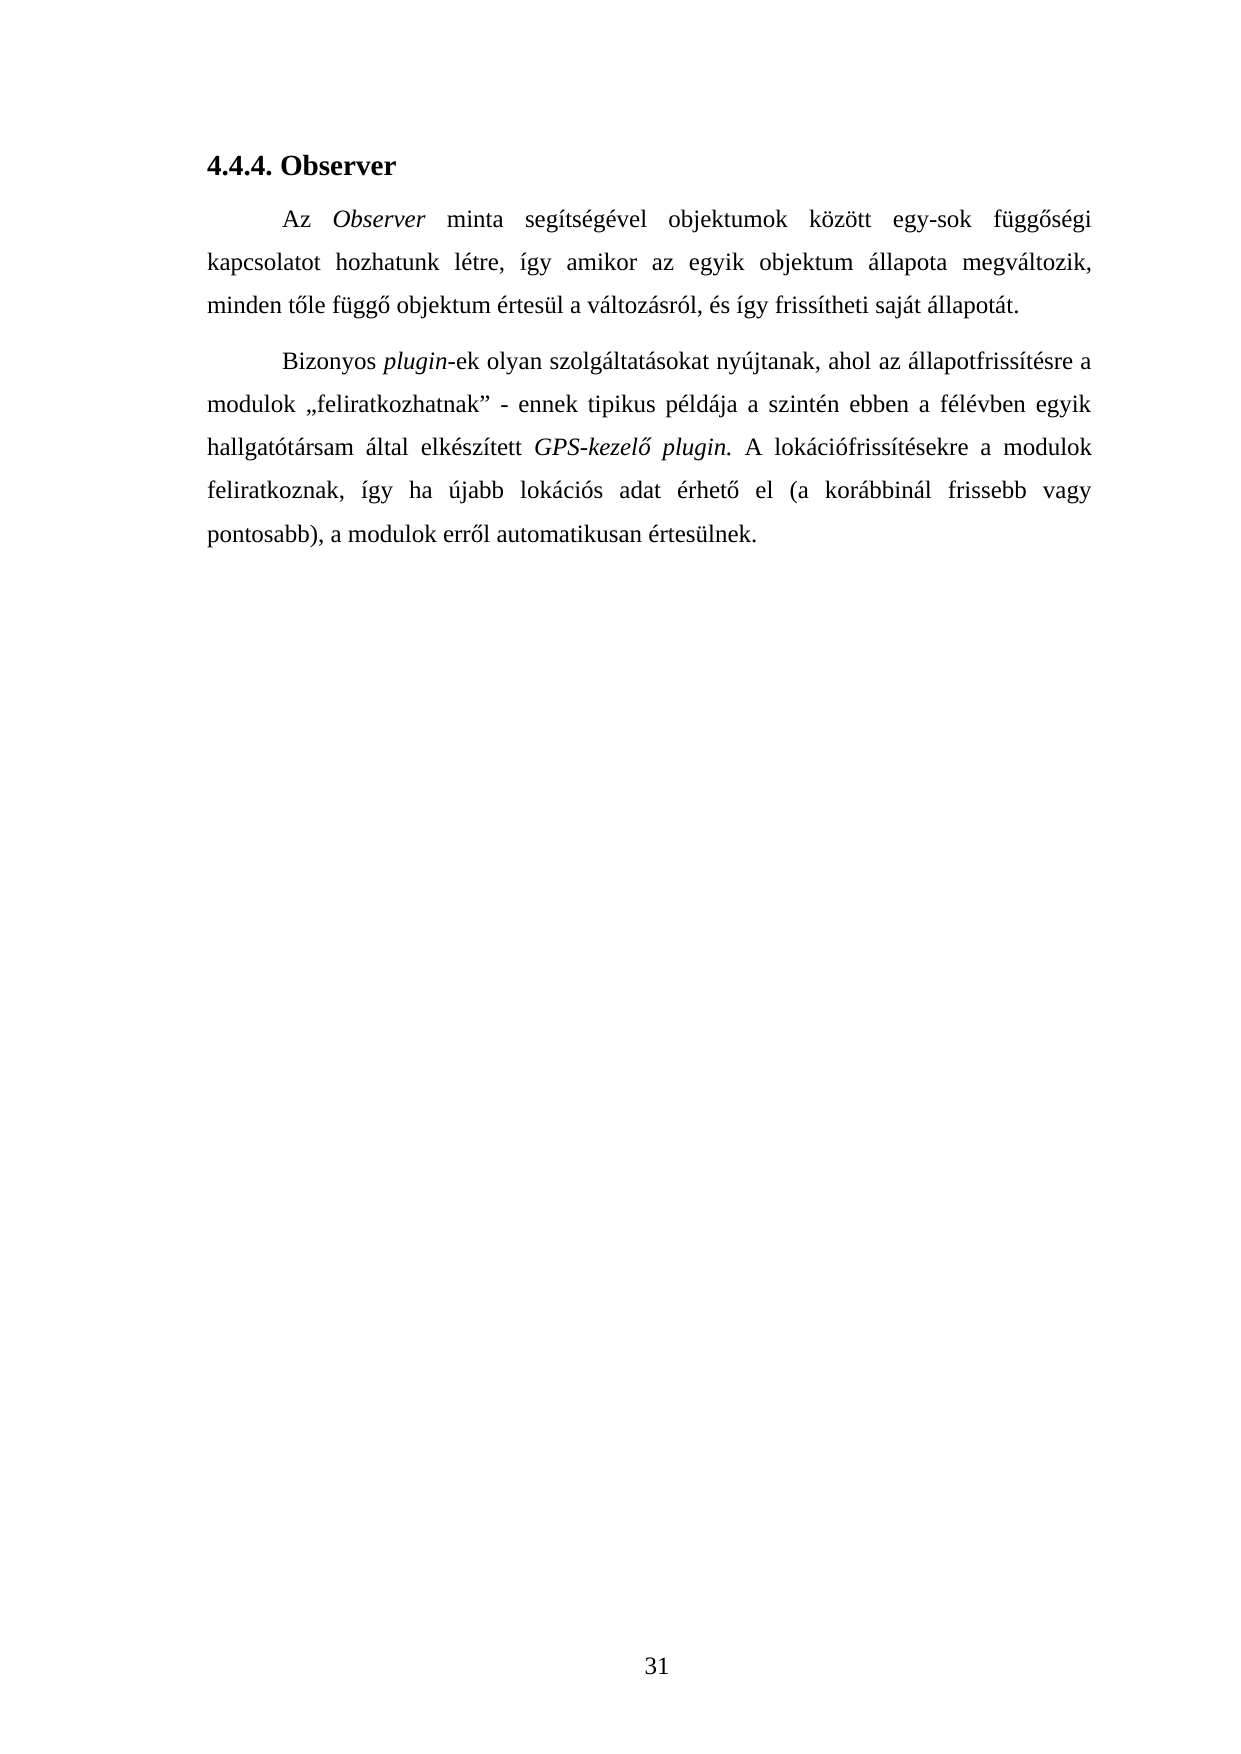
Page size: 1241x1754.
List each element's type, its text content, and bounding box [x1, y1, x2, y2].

subtitle 4.4.4. Observer [207, 148, 1092, 181]
text Bizonyos plugin-ek olyan szolgáltatásokat nyújtanak, ahol az állapotfrissítésre a modulok „feliratkozhatnak” - ennek tipikus példája a szintén ebben a félévben egyik hallgatótársam által elkészített GPS-kezelő plugin. A lokációfrissítésekre a modulok feliratkoznak, így ha újabb lokációs adat érhető el (a korábbinál frissebb vagy pontosabb), a modulok erről automatikusan értesülnek. [207, 346, 1092, 547]
text Az Observer minta segítségével objektumok között egy-sok függőségi kapcsolatot hozhatunk létre, így amikor az egyik objektum állapota megváltozik, minden tőle függő objektum értesül a változásról, és így frissítheti saját állapotát. [207, 204, 1092, 319]
